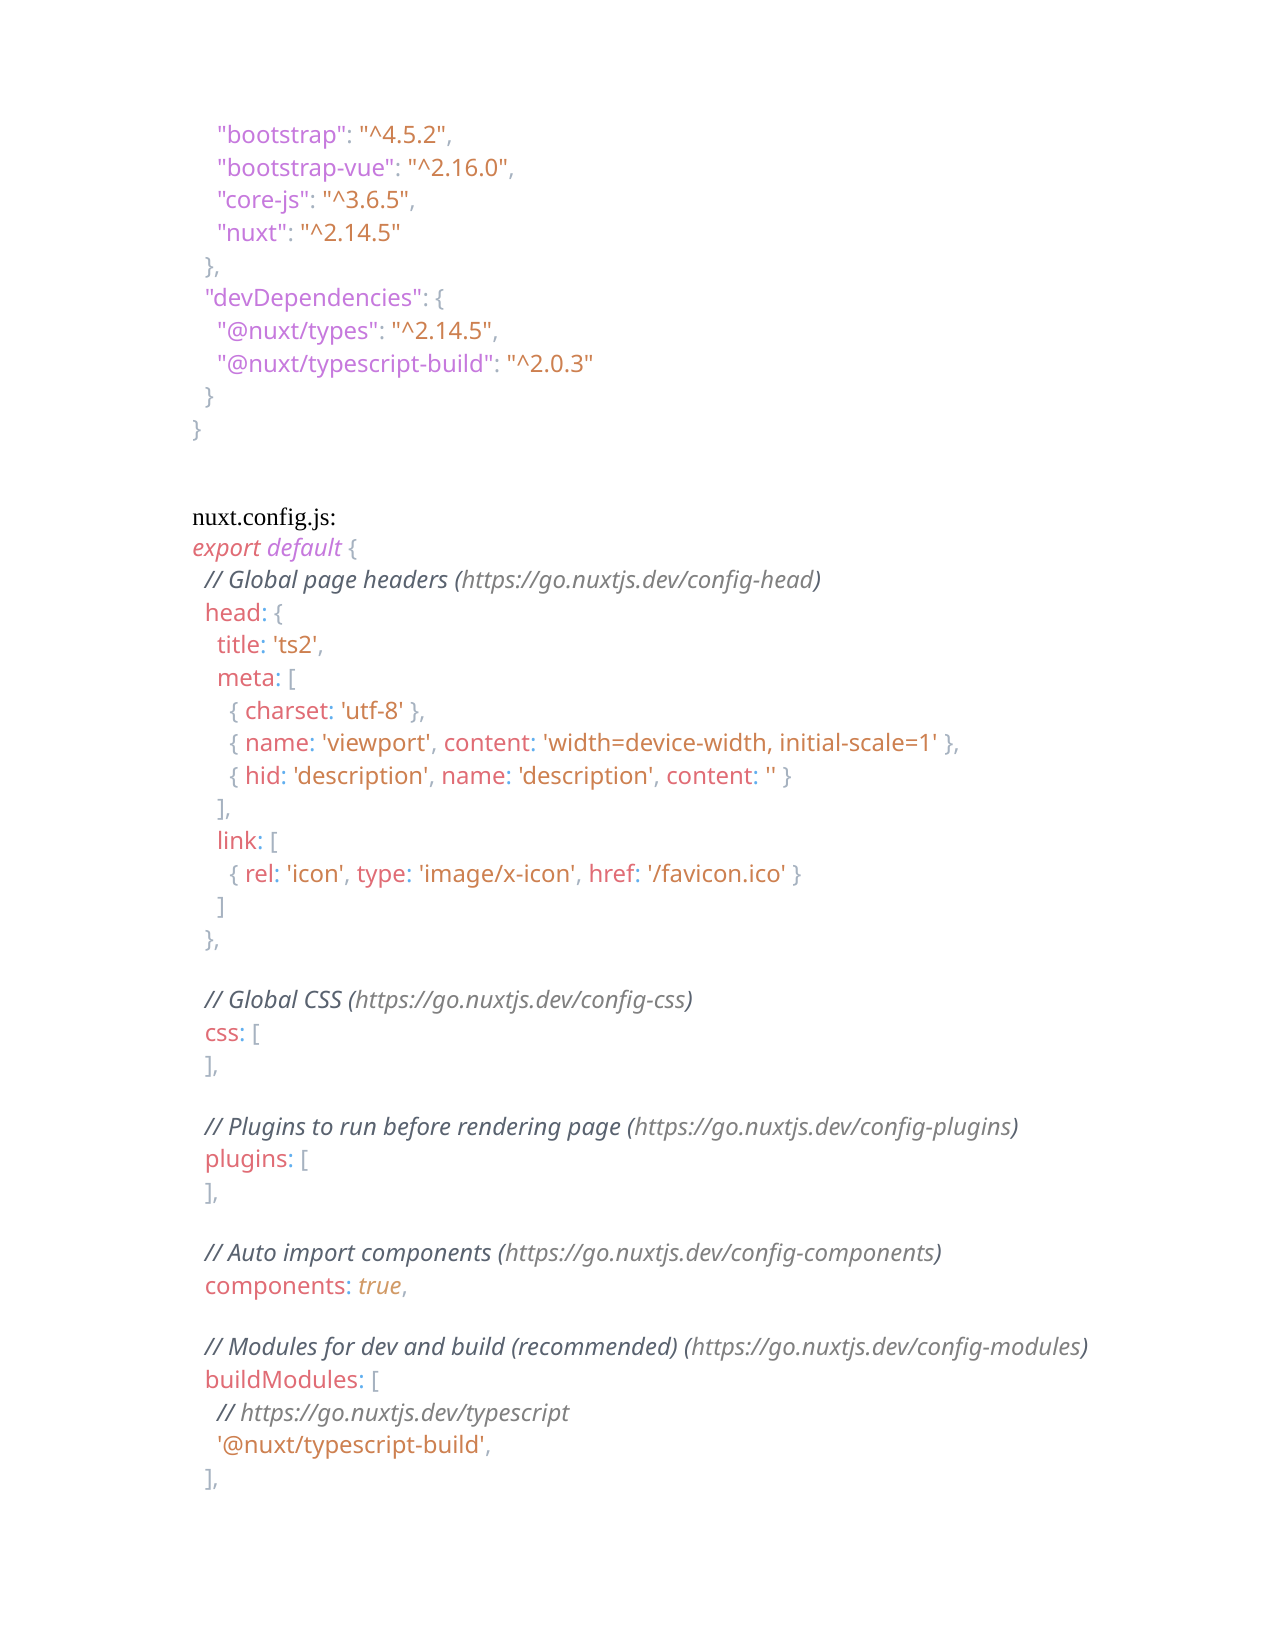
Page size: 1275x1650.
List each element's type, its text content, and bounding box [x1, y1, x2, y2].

text "bootstrap": "^4.5.2", "bootstrap-vue": "^2.16.0", "core-js": "^3.6.5", "nuxt": "^2.14.5" }, "devDependencies": { "@nuxt/types": "^2.14.5", "@nuxt/typescript-build": "^2.0.3" } } [192, 118, 1157, 473]
text nuxt.config.js: [192, 502, 1157, 530]
text export default { // Global page headers (https://go.nuxtjs.dev/config-head) head: { title: 'ts2', meta: [ { charset: 'utf-8' }, { name: 'viewport', content: 'width=device-width, initial-scale=1' }, { hid: 'description', name: 'description', content: '' } ], link: [ { rel: 'icon', type: 'image/x-icon', href: '/favicon.ico' } ] }, // Global CSS (https://go.nuxtjs.dev/config-css) css: [ ], // Plugins to run before rendering page (https://go.nuxtjs.dev/config-plugins) plugins: [ ], // Auto import components (https://go.nuxtjs.dev/config-components) components: true, // Modules for dev and build (recommended) (https://go.nuxtjs.dev/config-modules) buildModules: [ // https://go.nuxtjs.dev/typescript '@nuxt/typescript-build', ], [192, 530, 1157, 1522]
